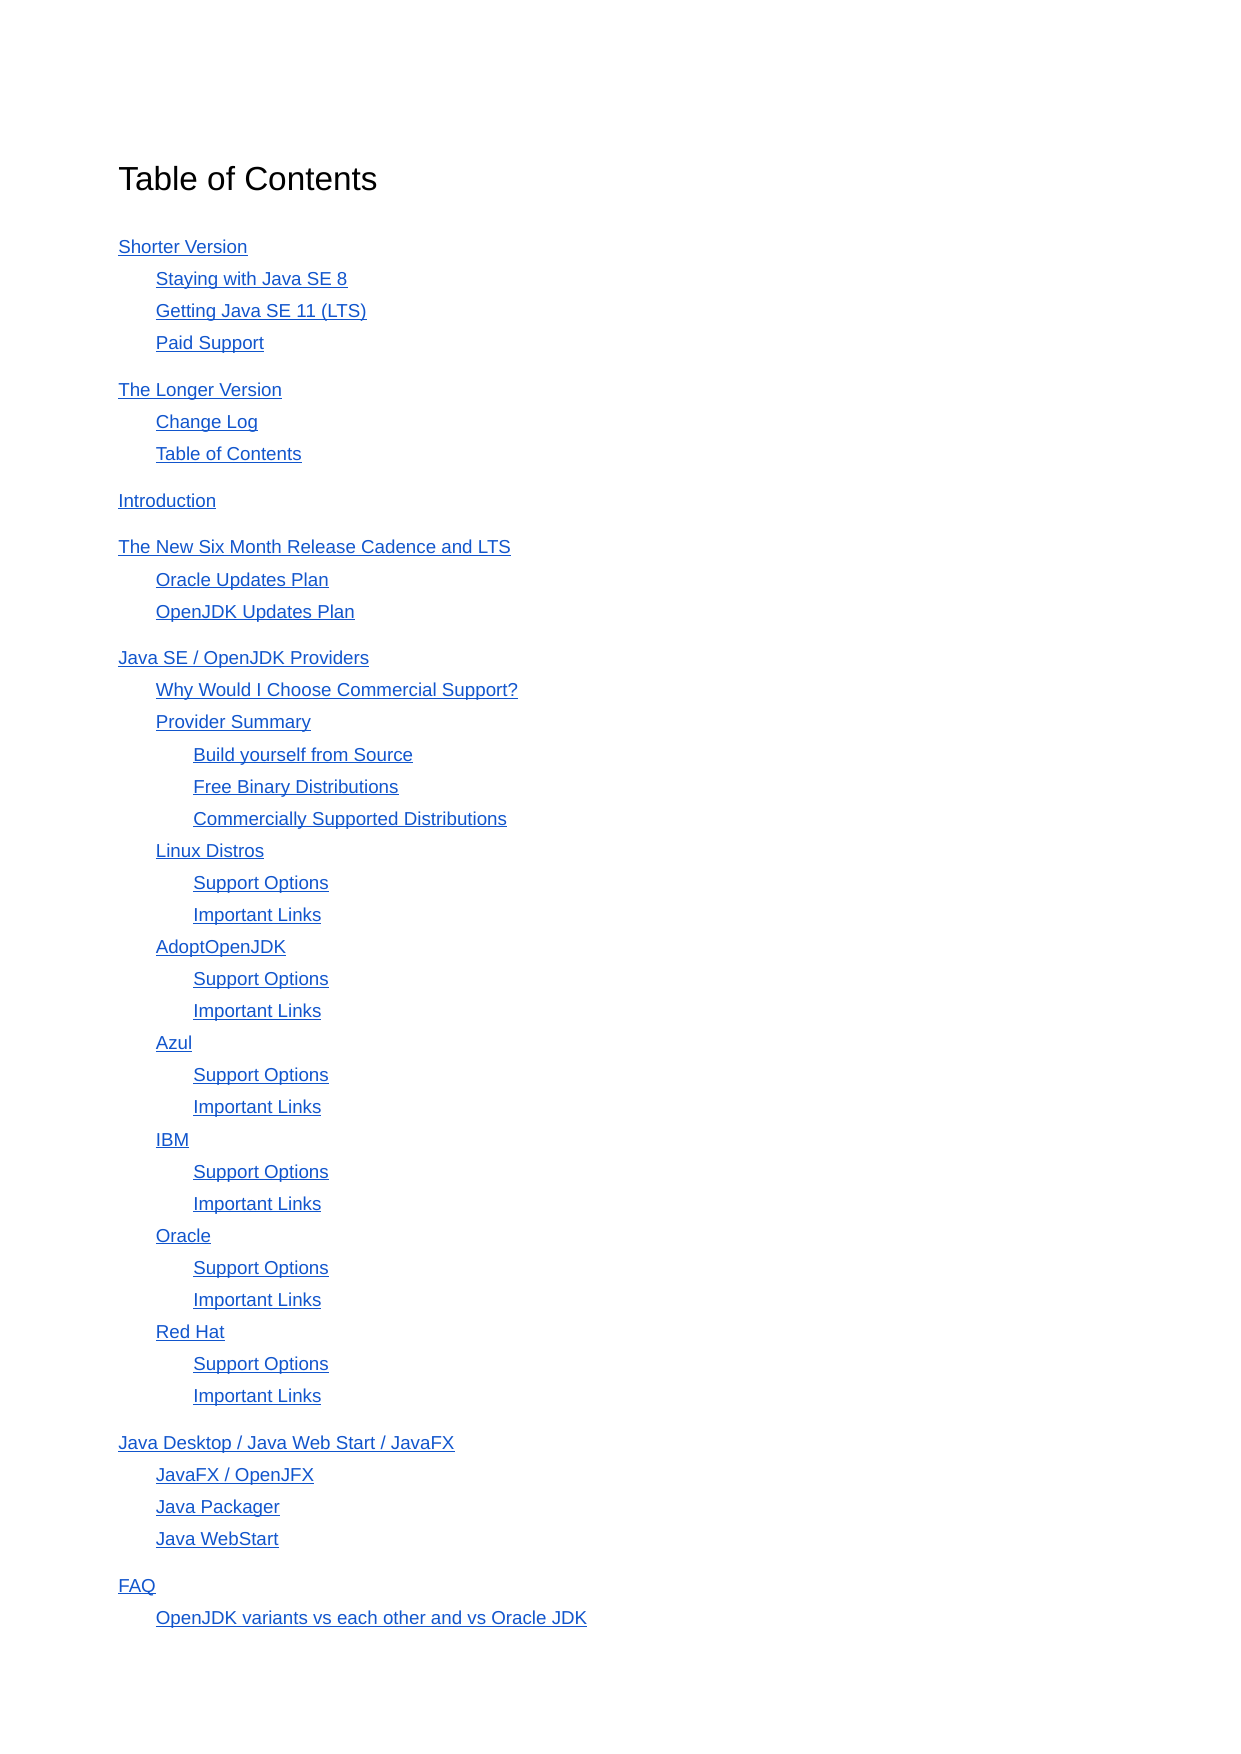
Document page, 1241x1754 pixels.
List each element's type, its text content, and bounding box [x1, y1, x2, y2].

text Support Options [193, 1064, 1122, 1086]
text OpenJDK Updates Plan [156, 601, 1122, 622]
text Provider Summary [156, 711, 1122, 733]
text Java WebStart [156, 1528, 1122, 1549]
text Java SE / OpenJDK Providers [118, 647, 1122, 669]
text Table of Contents [156, 443, 1122, 464]
text Important Links [193, 1193, 1122, 1214]
text IBM [156, 1128, 1122, 1150]
text Linux Distros [156, 840, 1122, 861]
text Java Packager [156, 1496, 1122, 1517]
text The Longer Version [118, 379, 1122, 400]
text Java Desktop / Java Web Start / JavaFX [118, 1432, 1122, 1453]
text Staying with Java SE 8 [156, 268, 1122, 289]
text Support Options [193, 968, 1122, 989]
text Important Links [193, 1000, 1122, 1022]
text Introduction [118, 490, 1122, 511]
subtitle Table of Contents [118, 156, 1122, 199]
text Paid Support [156, 332, 1122, 354]
text Build yourself from Source [193, 743, 1122, 765]
text Red Hat [156, 1321, 1122, 1342]
text JavaFX / OpenJFX [156, 1464, 1122, 1485]
text Important Links [193, 1289, 1122, 1310]
text OpenJDK variants vs each other and vs Oracle JDK [156, 1607, 1122, 1628]
text Free Binary Distributions [193, 776, 1122, 797]
text AdoptOpenJDK [156, 936, 1122, 957]
text Support Options [193, 1161, 1122, 1182]
text Important Links [193, 1096, 1122, 1118]
text Change Log [156, 411, 1122, 432]
text Getting Java SE 11 (LTS) [156, 300, 1122, 322]
text Support Options [193, 872, 1122, 893]
text Support Options [193, 1257, 1122, 1278]
text Important Links [193, 904, 1122, 925]
text Support Options [193, 1353, 1122, 1374]
text Why Would I Choose Commercial Support? [156, 679, 1122, 701]
text Shorter Version [118, 236, 1122, 257]
text Azul [156, 1032, 1122, 1054]
text FAQ [118, 1575, 1122, 1596]
text Commercially Supported Distributions [193, 808, 1122, 829]
text Important Links [193, 1385, 1122, 1407]
text The New Six Month Release Cadence and LTS [118, 536, 1122, 558]
text Oracle Updates Plan [156, 568, 1122, 590]
text Oracle [156, 1225, 1122, 1246]
